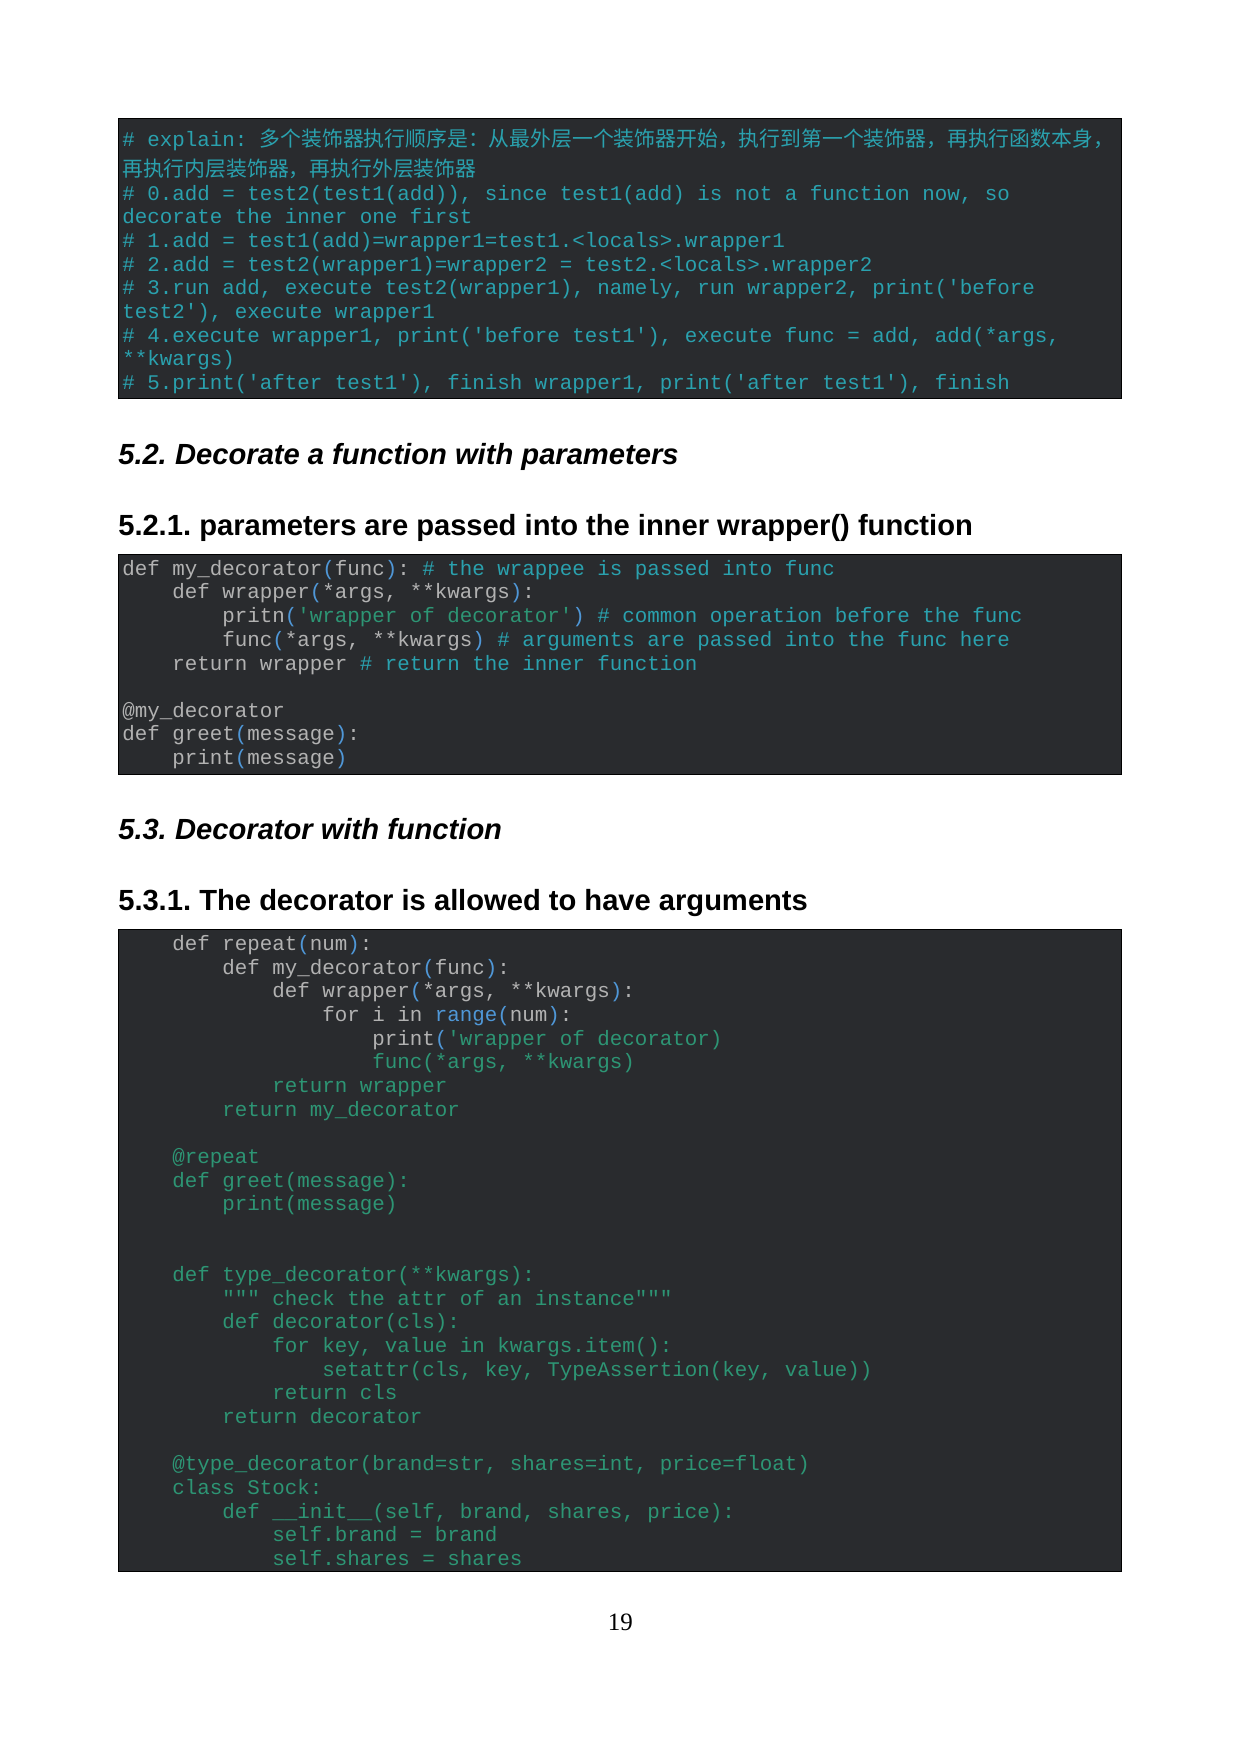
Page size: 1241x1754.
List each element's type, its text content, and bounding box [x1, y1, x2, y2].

text self.brand = brand [119, 1520, 1121, 1544]
text def __init__(self, brand, shares, price): [119, 1497, 1121, 1520]
text @type_decorator(brand=str, shares=int, price=float) [119, 1449, 1121, 1473]
text def wrapper(*args, **kwargs): [119, 976, 1121, 1000]
subtitle Decorator with function [118, 812, 1122, 846]
text @repeat [119, 1142, 1121, 1166]
text return my_decorator [119, 1095, 1121, 1118]
text print(message) [119, 1189, 1121, 1213]
text class Stock: [119, 1473, 1121, 1497]
text for i in range(num): [119, 1000, 1121, 1024]
text def my_decorator(func): [119, 953, 1121, 976]
text for key, value in kwargs.item(): [119, 1331, 1121, 1355]
subtitle parameters are passed into the inner wrapper() function [118, 508, 1122, 541]
text # 0.add = test2(test1(add)), since test1(add) is not a function now, so decorate the inner one first [119, 179, 1121, 226]
text # 2.add = test2(wrapper1)=wrapper2 = test2.<locals>.wrapper2 [119, 250, 1121, 273]
text # 5.print('after test1'), finish wrapper1, print('after test1'), finish [119, 368, 1121, 398]
subtitle The decorator is allowed to have arguments [118, 883, 1122, 917]
text return decorator [119, 1402, 1121, 1426]
text func(*args, **kwargs) [119, 1047, 1121, 1071]
subtitle Decorate a function with parameters [118, 437, 1122, 470]
text def greet(message): [119, 1166, 1121, 1189]
text func(*args, **kwargs) # arguments are passed into the func here [119, 625, 1121, 648]
text def wrapper(*args, **kwargs): [119, 578, 1121, 601]
text self.shares = shares [119, 1544, 1121, 1571]
text # 4.execute wrapper1, print('before test1'), execute func = add, add(*args, **kwargs) [119, 321, 1121, 368]
text # 1.add = test1(add)=wrapper1=test1.<locals>.wrapper1 [119, 226, 1121, 250]
text def type_decorator(**kwargs): [119, 1260, 1121, 1284]
text def my_decorator(func): # the wrappee is passed into func [119, 555, 1121, 578]
text def decorator(cls): [119, 1307, 1121, 1331]
text """ check the attr of an instance""" [119, 1284, 1121, 1307]
text return wrapper [119, 1071, 1121, 1095]
text # explain: 多个装饰器执行顺序是：从最外层一个装饰器开始，执行到第一个装饰器，再执行函数本身，再执行内层装饰器，再执行外层装饰器 [119, 119, 1121, 179]
text @my_decorator [119, 696, 1121, 719]
text return cls [119, 1378, 1121, 1402]
text def greet(message): [119, 719, 1121, 743]
text # 3.run add, execute test2(wrapper1), namely, run wrapper2, print('before test2'), execute wrapper1 [119, 273, 1121, 321]
text pritn('wrapper of decorator') # common operation before the func [119, 601, 1121, 625]
text print(message) [119, 743, 1121, 774]
text setattr(cls, key, TypeAssertion(key, value)) [119, 1355, 1121, 1378]
text print('wrapper of decorator) [119, 1024, 1121, 1047]
text def repeat(num): [119, 930, 1121, 953]
text return wrapper # return the inner function [119, 648, 1121, 672]
